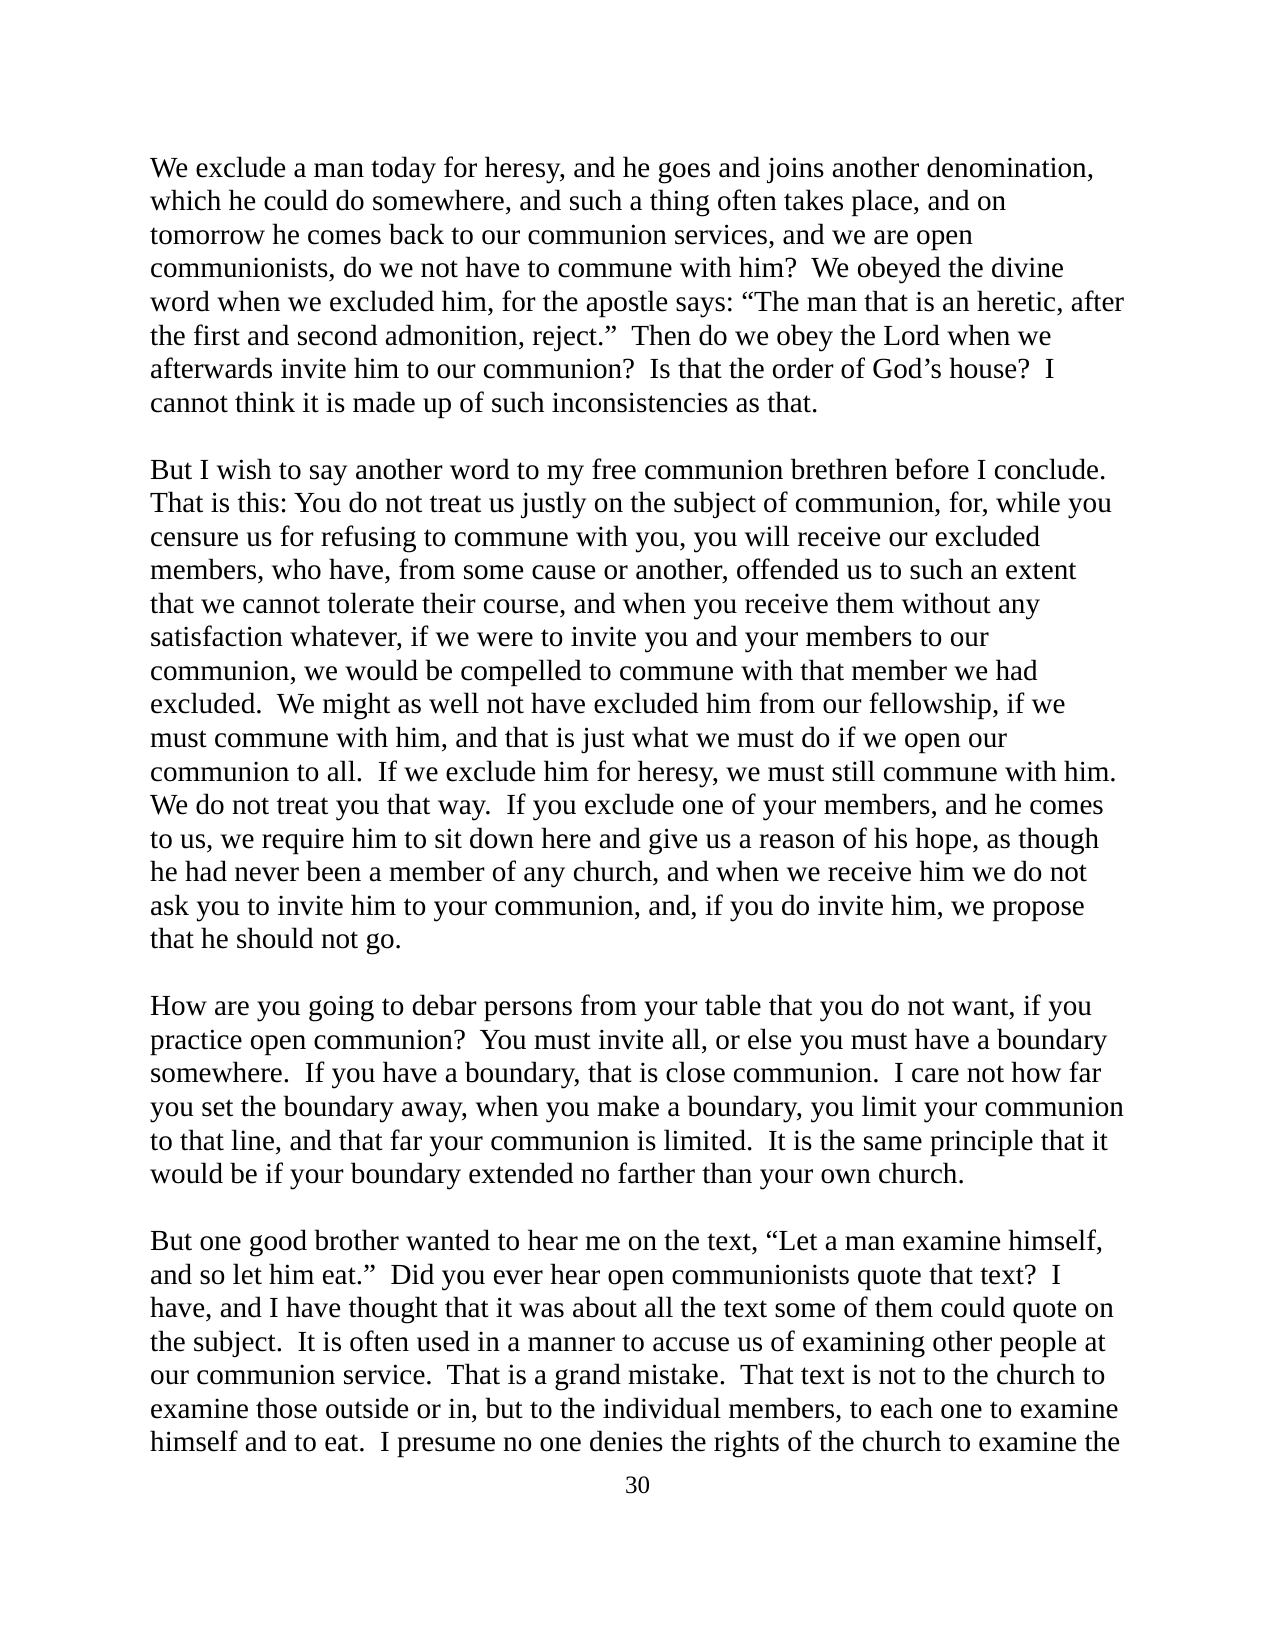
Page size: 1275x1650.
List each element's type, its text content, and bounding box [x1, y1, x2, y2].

text But I wish to say another word to my free communion brethren before I conclude. That is this: You do not treat us justly on the subject of communion, for, while you censure us for refusing to commune with you, you will receive our excluded members, who have, from some cause or another, offended us to such an extent that we cannot tolerate their course, and when you receive them without any satisfaction whatever, if we were to invite you and your members to our communion, we would be compelled to commune with that member we had excluded. We might as well not have excluded him from our fellowship, if we must commune with him, and that is just what we must do if we open our communion to all. If we exclude him for heresy, we must still commune with him. We do not treat you that way. If you exclude one of your members, and he comes to us, we require him to sit down here and give us a reason of his hope, as though he had never been a member of any church, and when we receive him we do not ask you to invite him to your communion, and, if you do invite him, we propose that he should not go. [150, 452, 1125, 955]
text But one good brother wanted to hear me on the text, “Let a man examine himself, and so let him eat.” Did you ever hear open communionists quote that text? I have, and I have thought that it was about all the text some of them could quote on the subject. It is often used in a manner to accuse us of examining other people at our communion service. That is a grand mistake. That text is not to the church to examine those outside or in, but to the individual members, to each one to examine himself and to eat. I presume no one denies the rights of the church to examine the [150, 1223, 1125, 1458]
text We exclude a man today for heresy, and he goes and joins another denomination, which he could do somewhere, and such a thing often takes place, and on tomorrow he comes back to our communion services, and we are open communionists, do we not have to commune with him? We obeyed the divine word when we excluded him, for the apostle says: “The man that is an heretic, after the first and second admonition, reject.” Then do we obey the Lord when we afterwards invite him to our communion? Is that the order of God’s house? I cannot think it is made up of such inconsistencies as that. [150, 150, 1125, 418]
text How are you going to debar persons from your table that you do not want, if you practice open communion? You must invite all, or else you must have a boundary somewhere. If you have a boundary, that is close communion. I care not how far you set the boundary away, when you make a boundary, you limit your communion to that line, and that far your communion is limited. It is the same principle that it would be if your boundary extended no farther than your own church. [150, 988, 1125, 1190]
